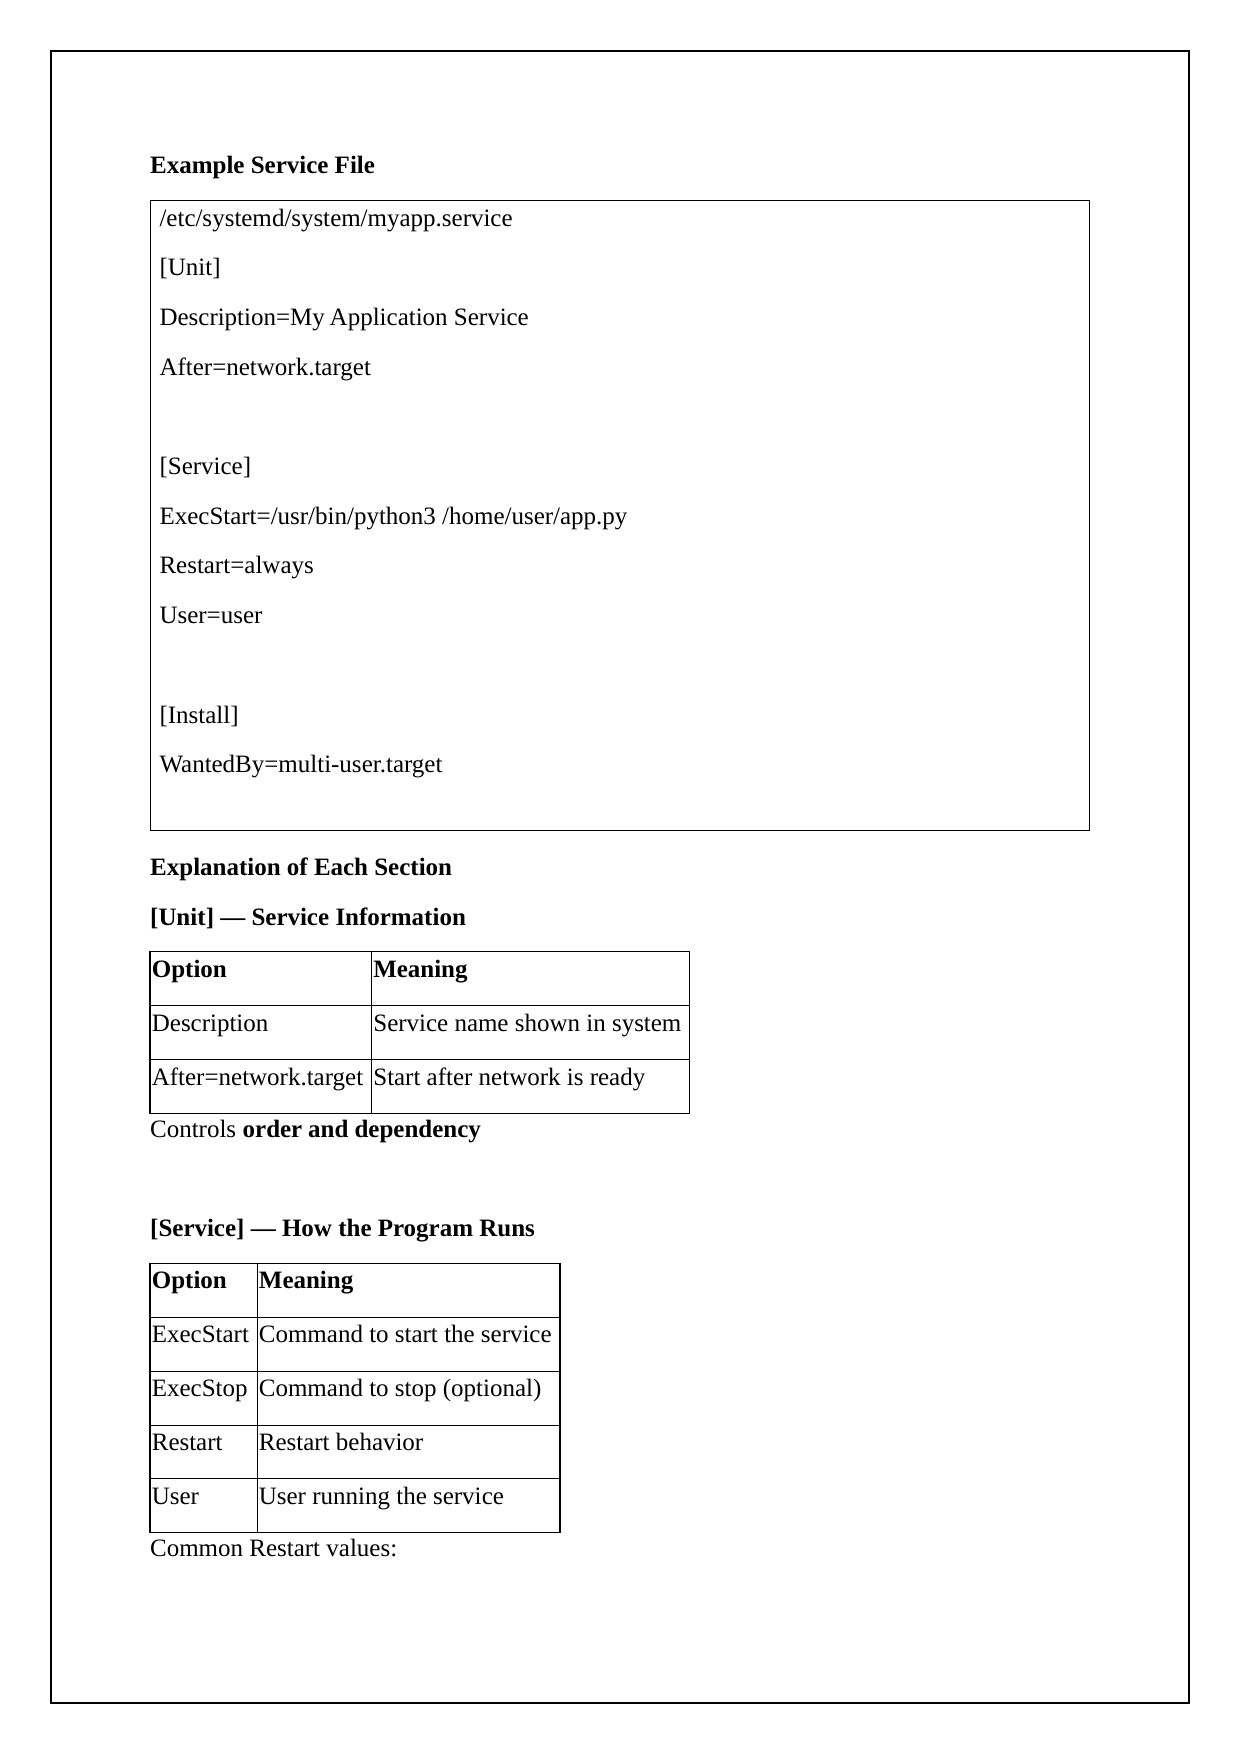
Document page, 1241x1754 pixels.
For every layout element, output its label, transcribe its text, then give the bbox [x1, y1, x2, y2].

table_cell User [151, 1479, 257, 1532]
table_header Option [151, 1264, 257, 1317]
text WantedBy=multi-user.target [151, 746, 1089, 778]
text ExecStart=/usr/bin/python3 /home/user/app.py [151, 498, 1089, 530]
text [Install] [151, 697, 1089, 728]
table_header Meaning [258, 1264, 559, 1317]
text Controls order and dependency [150, 1114, 1090, 1143]
table_cell Restart behavior [258, 1426, 559, 1478]
table_cell Command to stop (optional) [258, 1372, 559, 1424]
table_cell Command to start the service [258, 1318, 559, 1371]
table_cell User running the service [258, 1479, 559, 1532]
table_cell Start after network is ready [372, 1060, 689, 1113]
text Explanation of Each Section [150, 852, 1090, 881]
text [Service] [151, 448, 1089, 480]
text After=network.target [151, 349, 1089, 381]
text Restart=always [151, 547, 1089, 579]
text Common Restart values: [150, 1533, 1090, 1562]
table_cell ExecStop [151, 1372, 257, 1424]
table_header Option [151, 952, 371, 1005]
table_cell Restart [151, 1426, 257, 1478]
table_cell ExecStart [151, 1318, 257, 1371]
text [Unit] — Service Information [150, 902, 1090, 930]
text User=user [151, 597, 1089, 629]
table_header Meaning [372, 952, 689, 1005]
table_cell Description [151, 1006, 371, 1059]
text Example Service File [150, 150, 1090, 179]
table_cell Service name shown in system [372, 1006, 689, 1059]
text [Service] — How the Program Runs [150, 1213, 1090, 1242]
text /etc/systemd/system/myapp.service [151, 201, 1089, 232]
text [Unit] [151, 249, 1089, 281]
table_cell After=network.target [151, 1060, 371, 1113]
text Description=My Application Service [151, 299, 1089, 331]
